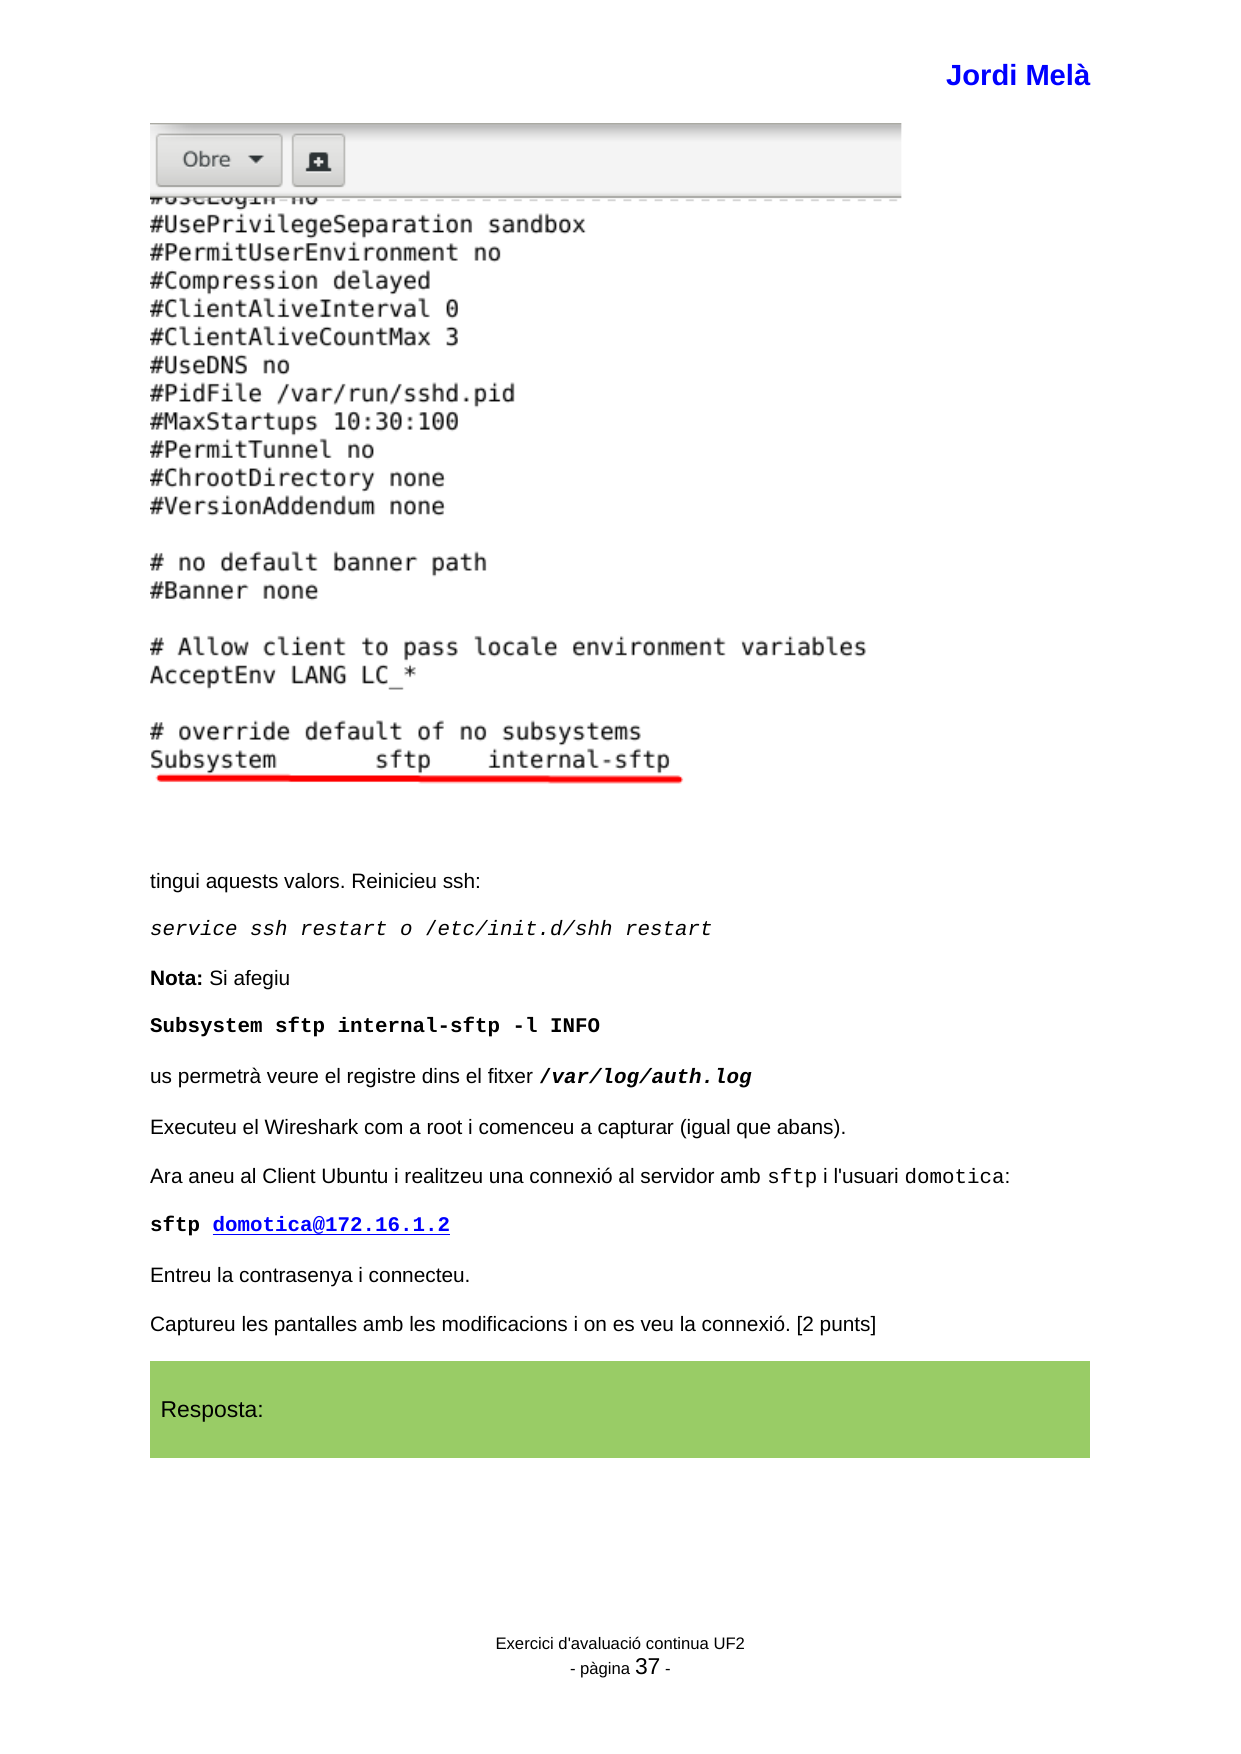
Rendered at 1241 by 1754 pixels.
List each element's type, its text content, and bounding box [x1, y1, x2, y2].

picture [150, 123, 902, 793]
text tingui aquests valors. Reinicieu ssh: [150, 868, 1090, 892]
text service ssh restart o /etc/init.d/shh restart [150, 917, 1090, 941]
text Entreu la contrasenya i connecteu. [150, 1263, 1090, 1287]
text sftp domotica@172.16.1.2 [150, 1214, 1090, 1238]
table_header Resposta: [150, 1361, 1090, 1458]
text Captureu les pantalles amb les modificacions i on es veu la connexió. [2 punts] [150, 1312, 1090, 1336]
text Ara aneu al Client Ubuntu i realitzeu una connexió al servidor amb sftp i l'usuari domotica: [150, 1163, 1090, 1189]
text Nota: Si afegiu [150, 966, 1090, 990]
text Executeu el Wireshark com a root i comenceu a capturar (igual que abans). [150, 1114, 1090, 1138]
text Subsystem sftp internal-sftp -l INFO [150, 1015, 1090, 1039]
text us permetrà veure el registre dins el fitxer /var/log/auth.log [150, 1064, 1090, 1089]
